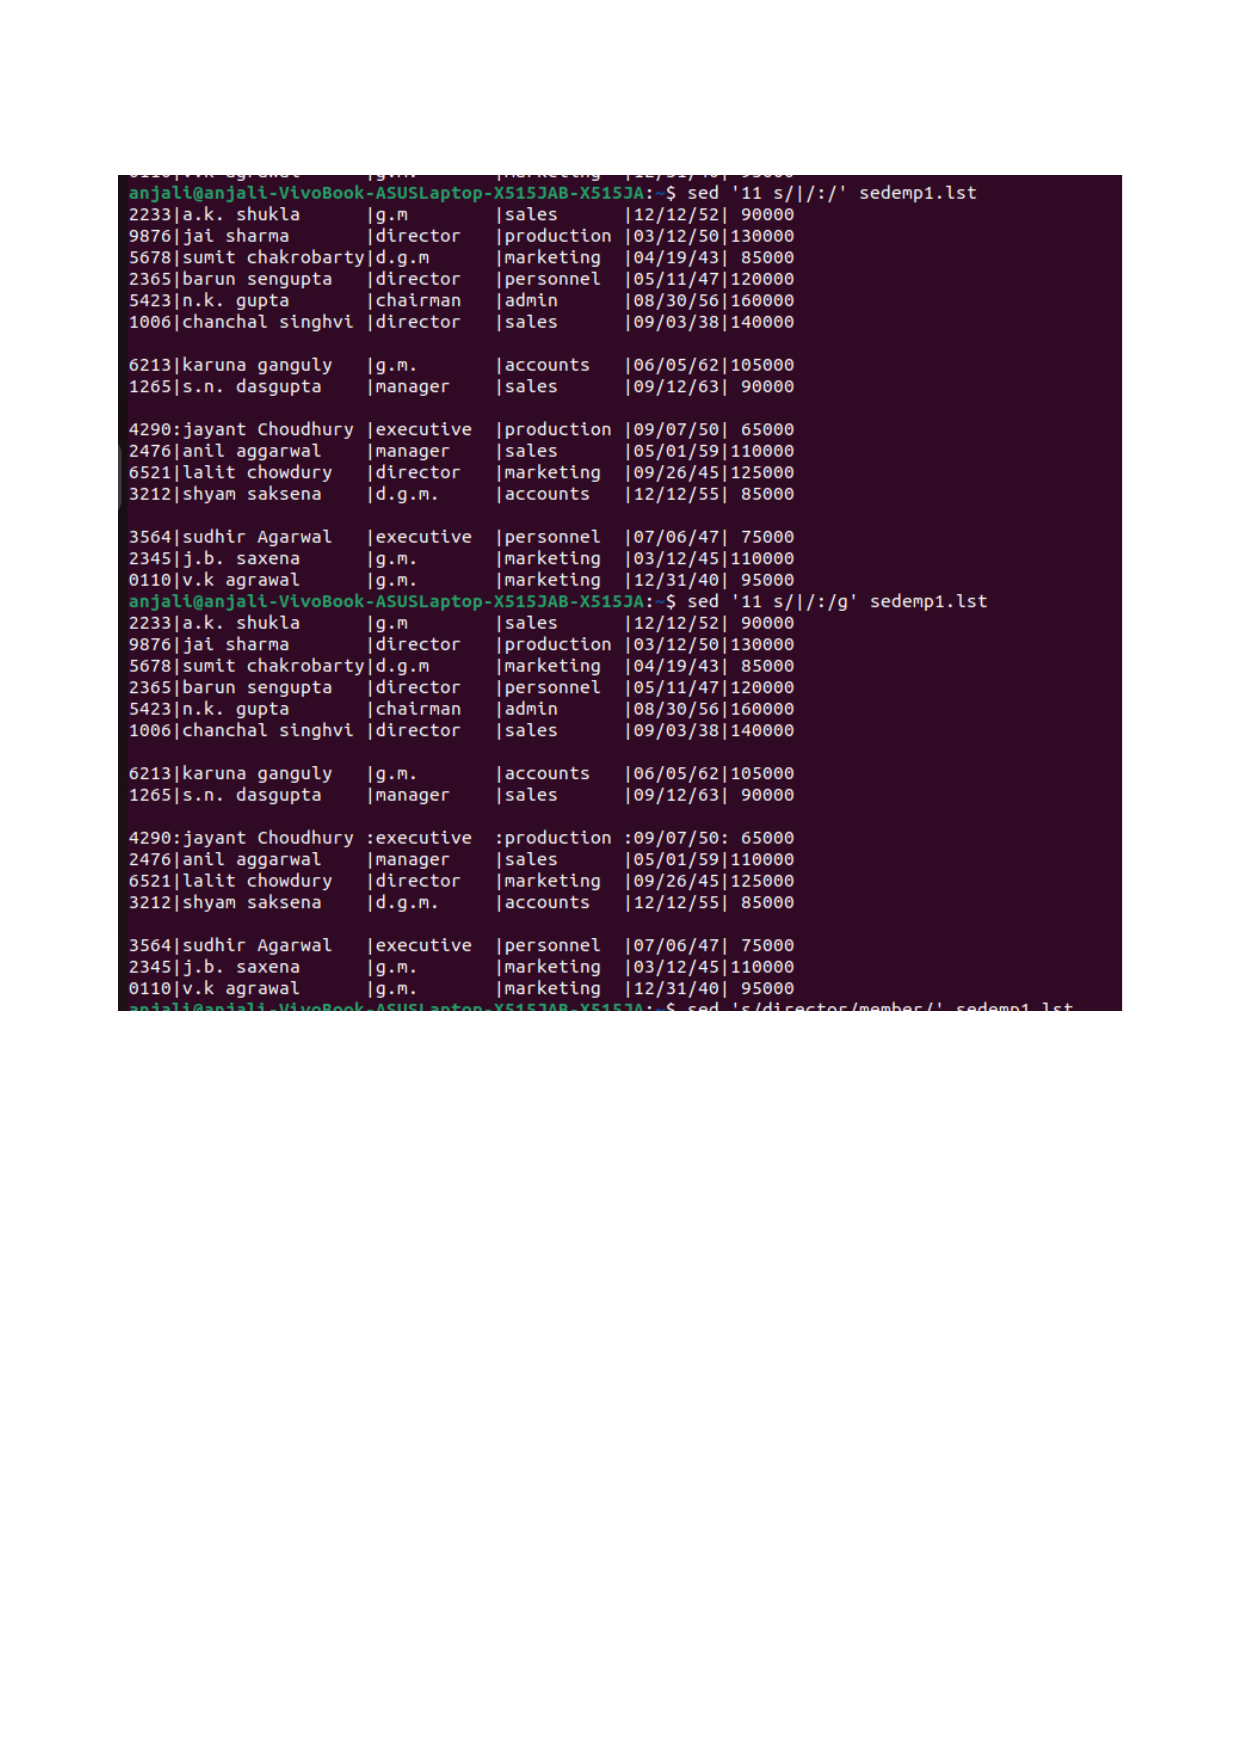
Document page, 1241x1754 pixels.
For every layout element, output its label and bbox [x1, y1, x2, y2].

picture [118, 175, 1123, 1011]
